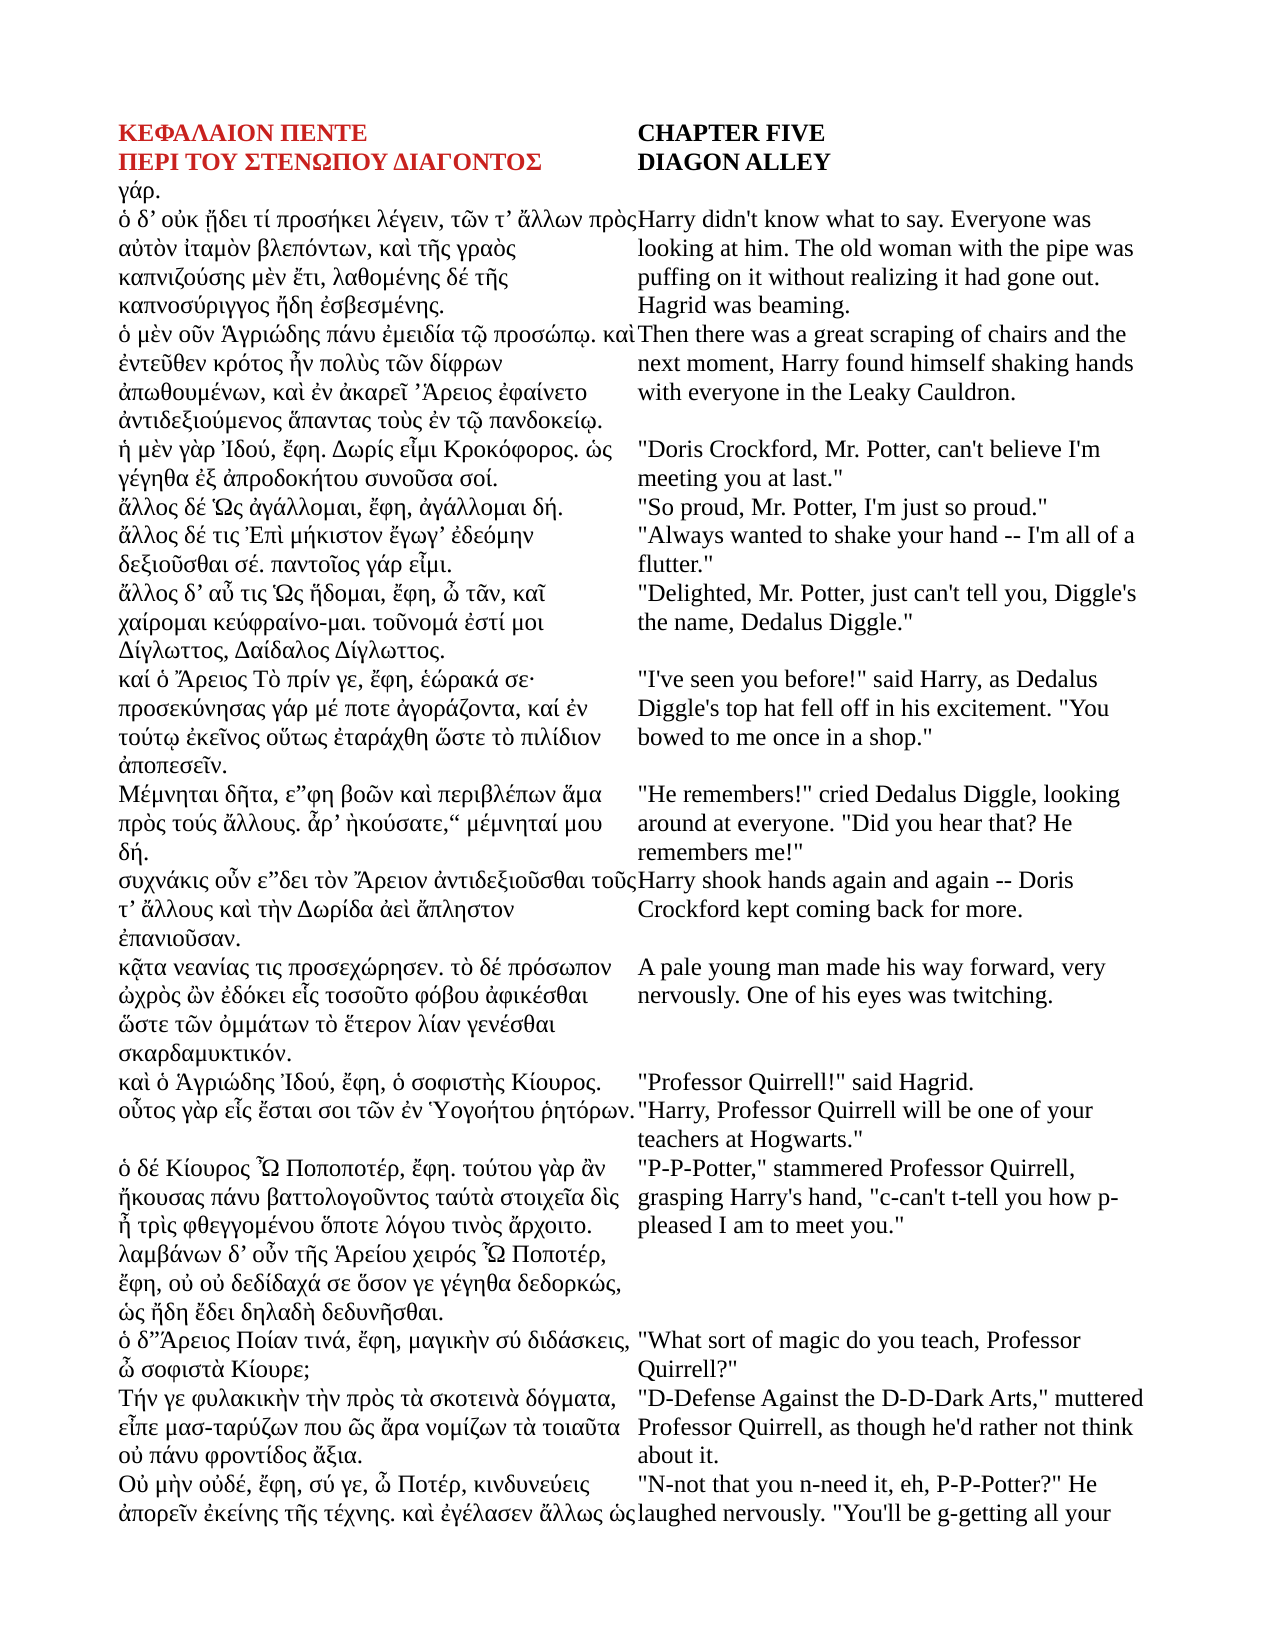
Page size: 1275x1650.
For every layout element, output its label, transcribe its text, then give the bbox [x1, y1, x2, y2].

table_cell Μέμνηται δῆτα, ε”φη βοῶν καὶ περιβλέπων ἅμα πρὸς τούς ἄλλους. ἆρ’ ὴκούσατε,“ μέμνηταί μου δή. [118, 779, 637, 866]
table_cell "N-not that you n-need it, eh, P-P-Potter?" He laughed nervously. "You'll be g-getting all your [637, 1469, 1157, 1527]
table_cell ἄλλος δέ τις Ἐπὶ μήκιστον ἔγωγ’ ἐδεόμην δεξιοῦσθαι σέ. παντοῖος γάρ εἶμι. [118, 521, 637, 578]
table_cell Then there was a great scraping of chairs and the next moment, Harry found himself shaking hands with everyone in the Leaky Cauldron. [637, 319, 1157, 434]
table_cell "D-Defense Against the D-D-Dark Arts," muttered Professor Quirrell, as though he'd rather not think about it. [637, 1383, 1157, 1469]
table_cell καί ὁ Ἄρειος Τὸ πρίν γε, ἔφη, ἑώρακά σε· προσεκύνησας γάρ μέ ποτε ἀγοράζοντα, καί ἐν τούτῳ ἐκεῖνος οὕτως ἐταράχθη ὥστε τὸ πιλίδιον ἀποπεσεῖν. [118, 664, 637, 779]
table_cell "He remembers!" cried Dedalus Diggle, looking around at everyone. "Did you hear that? He remembers me!" [637, 779, 1157, 866]
table_cell "So proud, Mr. Potter, I'm just so proud." [637, 492, 1157, 521]
table_cell συχνάκις οὖν ε”δει τὸν Ἄρειον ἀντιδεξιοῦσθαι τοῦς τ’ ἄλλους καὶ τὴν Δωρίδα ἀεὶ ἄπληστον ἐπανιοῦσαν. [118, 866, 637, 952]
table_cell "I've seen you before!" said Harry, as Dedalus Diggle's top hat fell off in his excitement. "You bowed to me once in a shop." [637, 664, 1157, 779]
table_cell ὁ δ”Άρειος Ποίαν τινά, ἔφη, μαγικὴν σύ διδάσκεις, ὦ σοφιστὰ Κίουρε; [118, 1326, 637, 1383]
table_cell ὁ δέ Κίουρος Ὦ Ποποποτέρ, ἔφη. τούτου γὰρ ἂν ἤκουσας πάνυ βαττολογοῦντος ταύτὰ στοιχεῖα δὶς ἦ τρὶς φθεγγομένου ὅποτε λόγου τινὸς ἄρχοιτο. λαμβάνων δ’ οὖν τῆς Ἁρείου χειρός Ὧ Ποποτέρ, ἔφη, οὐ οὐ δεδίδαχά σε ὅσον γε γέγηθα δεδορκώς, ὡς ἤδη ἔδει δηλαδὴ δεδυνῆσθαι. [118, 1153, 637, 1326]
table_cell Harry didn't know what to say. Everyone was looking at him. The old woman with the pipe was puffing on it without realizing it had gone out. Hagrid was beaming. [637, 204, 1157, 319]
table_cell καὶ ὁ Ἁγριώδης Ἰδού, ἔφη, ὁ σοφιστὴς Κίουρος. [118, 1067, 637, 1096]
table_header ΚΕΦΑΛΑΙΟΝ ΠΕΝΤΕ ΠΕΡΙ ΤΟΥ ΣΤΕΝΩΠΟΥ ΔΙΑΓΟΝΤΟΣ [118, 118, 637, 176]
table_cell "Professor Quirrell!" said Hagrid. [637, 1067, 1157, 1096]
table_cell "What sort of magic do you teach, Professor Quirrell?" [637, 1326, 1157, 1383]
table_cell [637, 176, 1157, 204]
table_cell Τήν γε φυλακικὴν τὴν πρὸς τὰ σκοτεινὰ δόγματα, εἶπε μασ-ταρύζων που ῶς ἄρα νομίζων τὰ τοιαῦτα οὐ πάνυ φροντίδος ἄξια. [118, 1383, 637, 1469]
table_cell γάρ. [118, 176, 637, 204]
table_cell οὗτος γὰρ εἷς ἔσται σοι τῶν ἐν Ὑογοήτου ῥητόρων. [118, 1096, 637, 1153]
table_cell "P-P-Potter," stammered Professor Quirrell, grasping Harry's hand, "c-can't t-tell you how p- pleased I am to meet you." [637, 1153, 1157, 1326]
table_cell "Delighted, Mr. Potter, just can't tell you, Diggle's the name, Dedalus Diggle." [637, 578, 1157, 664]
table_cell ἄλλος δέ Ὡς ἀγάλλομαι, ἔφη, ἀγάλλομαι δή. [118, 492, 637, 521]
table_cell ὁ μὲν οῦν Ἁγριώδης πάνυ ἐμειδία τῷ προσώπῳ. καὶ ἐντεῦθεν κρότος ἦν πολὺς τῶν δίφρων ἀπωθουμένων, καὶ ἐν ἀκαρεῖ ’Ἁρειος ἐφαίνετο ἀντιδεξιούμενος ἅπαντας τοὺς ἐν τῷ πανδοκείῳ. [118, 319, 637, 434]
table_cell Harry shook hands again and again -- Doris Crockford kept coming back for more. [637, 866, 1157, 952]
table_header CHAPTER FIVE DIAGON ALLEY [637, 118, 1157, 176]
table_cell ὁ δ’ οὐκ ᾔδει τί προσήκει λέγειν, τῶν τ’ ἄλλων πρὸς αὐτὸν ἰταμὸν βλεπόντων, καὶ τῆς γραὸς καπνιζούσης μὲν ἔτι, λαθομένης δέ τῆς καπνοσύριγγος ἤδη ἐσβεσμένης. [118, 204, 637, 319]
table_cell "Always wanted to shake your hand -- I'm all of a flutter." [637, 521, 1157, 578]
table_cell "Harry, Professor Quirrell will be one of your teachers at Hogwarts." [637, 1096, 1157, 1153]
table_cell A pale young man made his way forward, very nervously. One of his eyes was twitching. [637, 952, 1157, 1067]
table_cell κᾷτα νεανίας τις προσεχώρησεν. τὸ δέ πρόσωπον ὠχρὸς ὢν ἐδόκει εἷς τοσοῦτο φόβου ἀφικέσθαι ὥστε τῶν ὀμμάτων τὸ ἕτερον λίαν γενέσθαι σκαρδαμυκτικόν. [118, 952, 637, 1067]
table_cell ἡ μὲν γὰρ Ἰδού, ἔφη. Δωρίς εἶμι Κροκόφορος. ὡς γέγηθα ἐξ ἀπροδοκήτου συνοῦσα σοί. [118, 434, 637, 492]
table_cell ἄλλος δ’ αὖ τις Ὡς ἥδομαι, ἔφη, ὦ τᾶν, καῖ χαίρομαι κεύφραίνο-μαι. τοῦνομά ἐστί μοι Δίγλωττος, Δαίδαλος Δίγλωττος. [118, 578, 637, 664]
table_cell Οὐ μὴν οὐδέ, ἔφη, σύ γε, ὦ Ποτέρ, κινδυνεύεις ἀπορεῖν ἐκείνης τῆς τέχνης. καὶ ἐγέλασεν ἄλλως ὡς [118, 1469, 637, 1527]
table_cell "Doris Crockford, Mr. Potter, can't believe I'm meeting you at last." [637, 434, 1157, 492]
